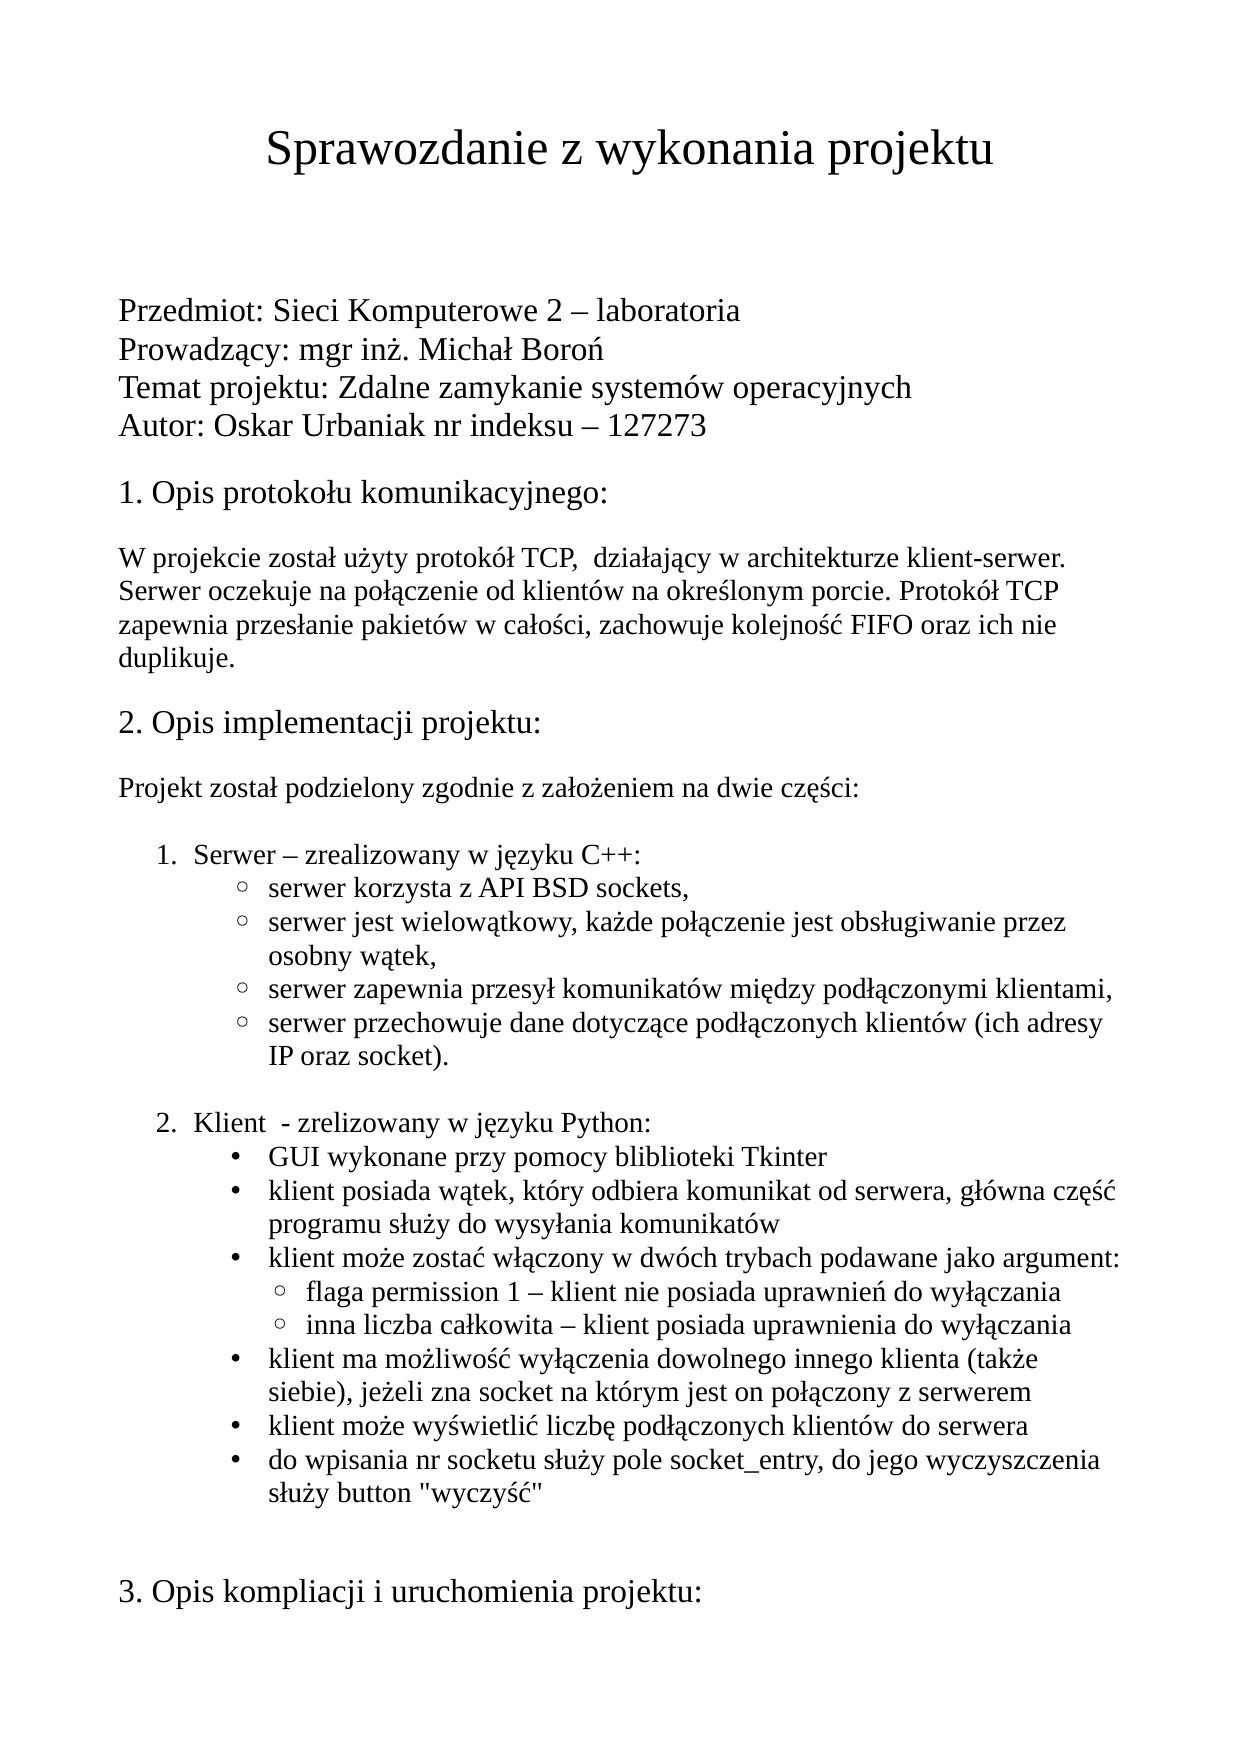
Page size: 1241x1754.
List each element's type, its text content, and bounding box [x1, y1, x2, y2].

list serwer zapewnia przesył komunikatów między podłączonymi klientami, [231, 971, 1122, 1005]
list klient ma możliwość wyłączenia dowolnego innego klienta (także siebie), jeżeli zna socket na którym jest on połączony z serwerem [231, 1341, 1122, 1408]
list klient może wyświetlić liczbę podłączonych klientów do serwera [231, 1408, 1122, 1442]
list serwer korzysta z API BSD sockets, [231, 870, 1122, 904]
text Sprawozdanie z wykonania projektu [118, 118, 1122, 176]
list do wpisania nr socketu służy pole socket_entry, do jego wyczyszczenia służy button "wyczyść" [231, 1442, 1122, 1509]
text 2. Opis implementacji projektu: [118, 703, 1122, 741]
list Klient - zrelizowany w języku Python: [156, 1106, 1122, 1139]
text 1. Opis protokołu komunikacyjnego: [118, 473, 1122, 511]
text 3. Opis kompliacji i uruchomienia projektu: [118, 1571, 1122, 1609]
text W projekcie został użyty protokół TCP, działający w architekturze klient-serwer. Serwer oczekuje na połączenie od klientów na określonym porcie. Protokół TCP zapewnia przesłanie pakietów w całości, zachowuje kolejność FIFO oraz ich nie duplikuje. [118, 540, 1122, 674]
list inna liczba całkowita – klient posiada uprawnienia do wyłączania [268, 1307, 1122, 1341]
text Temat projektu: Zdalne zamykanie systemów operacyjnych [118, 367, 1122, 406]
list serwer przechowuje dane dotyczące podłączonych klientów (ich adresy IP oraz socket). [231, 1005, 1122, 1072]
list serwer jest wielowątkowy, każde połączenie jest obsługiwanie przez osobny wątek, [231, 904, 1122, 971]
text Autor: Oskar Urbaniak nr indeksu – 127273 [118, 406, 1122, 444]
list klient posiada wątek, który odbiera komunikat od serwera, główna część programu służy do wysyłania komunikatów [231, 1173, 1122, 1240]
text Prowadzący: mgr inż. Michał Boroń [118, 329, 1122, 367]
list Serwer – zrealizowany w języku C++: [156, 837, 1122, 870]
list GUI wykonane przy pomocy bliblioteki Tkinter [231, 1139, 1122, 1173]
text Przedmiot: Sieci Komputerowe 2 – laboratoria [118, 291, 1122, 329]
text Projekt został podzielony zgodnie z założeniem na dwie części: [118, 770, 1122, 803]
list flaga permission 1 – klient nie posiada uprawnień do wyłączania [268, 1274, 1122, 1307]
list klient może zostać włączony w dwóch trybach podawane jako argument: [231, 1240, 1122, 1274]
